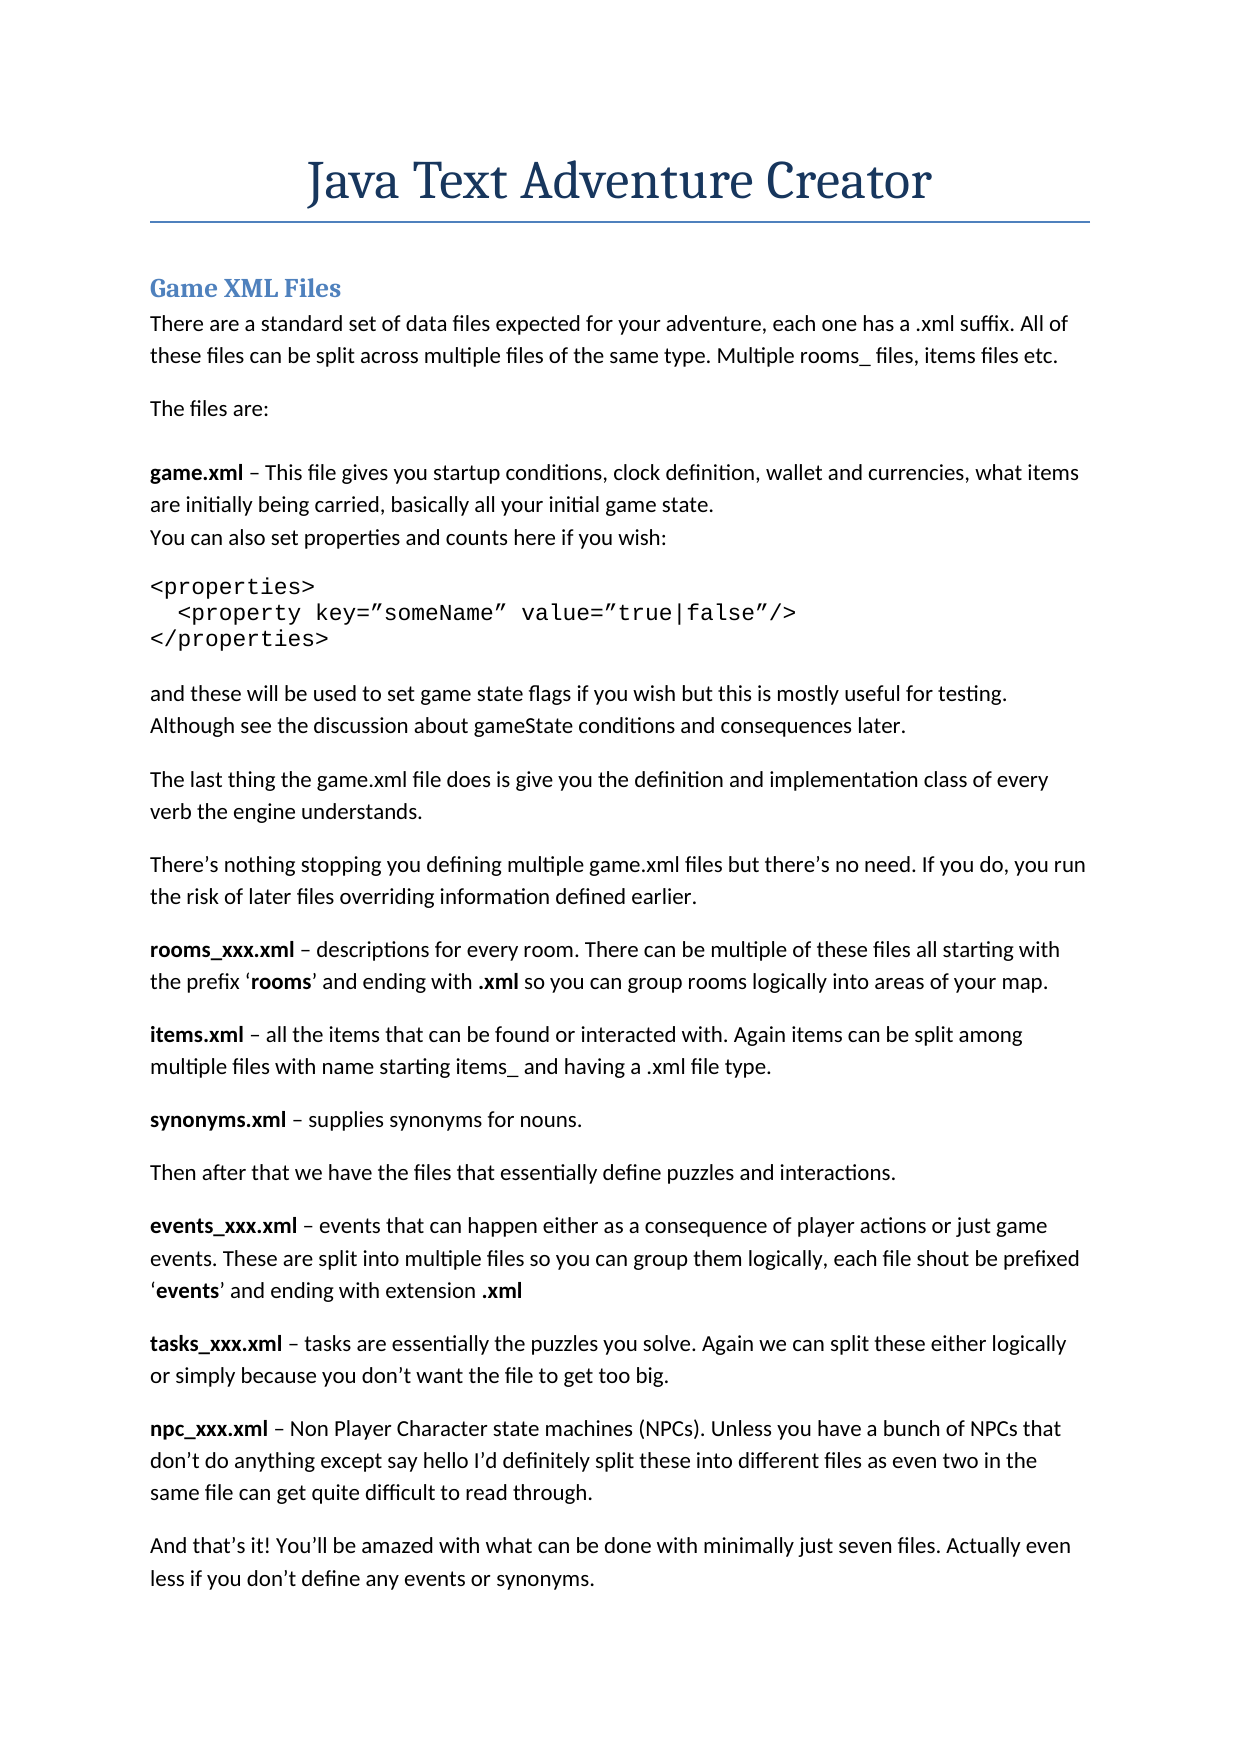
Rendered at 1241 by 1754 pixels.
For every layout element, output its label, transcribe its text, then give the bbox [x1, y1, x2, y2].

text The files are: game.xml – This file gives you startup conditions, clock definition, wallet and currencies, what items are initially being carried, basically all your initial game state. You can also set properties and counts here if you wish: [150, 394, 1090, 551]
text <properties> <property key=”someName” value=”true|false”/> </properties> [150, 576, 1090, 653]
text tasks_xxx.xml – tasks are essentially the puzzles you solve. Again we can split these either logically or simply because you don’t want the file to get too big. [150, 1329, 1090, 1389]
text The last thing the game.xml file does is give you the definition and implementation class of every verb the engine understands. [150, 765, 1090, 825]
text rooms_xxx.xml – descriptions for every room. There can be multiple of these files all starting with the prefix ‘rooms’ and ending with .xml so you can group rooms logically into areas of your map. [150, 935, 1090, 995]
text There are a standard set of data files expected for your adventure, each one has a .xml suffix. All of these files can be split across multiple files of the same type. Multiple rooms_ files, items files etc. [150, 309, 1090, 369]
text events_xxx.xml – events that can happen either as a consequence of player actions or just game events. These are split into multiple files so you can group them logically, each file shout be prefixed ‘events’ and ending with extension .xml [150, 1212, 1090, 1304]
text items.xml – all the items that can be found or interacted with. Again items can be split among multiple files with name starting items_ and having a .xml file type. [150, 1020, 1090, 1081]
text synonyms.xml – supplies synonyms for nouns. [150, 1106, 1090, 1133]
text and these will be used to set game state flags if you wish but this is mostly useful for testing. Although see the discussion about gameState conditions and consequences later. [150, 679, 1090, 740]
text There’s nothing stopping you defining multiple game.xml files but there’s no need. If you do, you run the risk of later files overriding information defined earlier. [150, 850, 1090, 910]
text And that’s it! You’ll be amazed with what can be done with minimally just seven files. Actually even less if you don’t define any events or synonyms. [150, 1532, 1090, 1592]
text Then after that we have the files that essentially define puzzles and interactions. [150, 1158, 1090, 1187]
subtitle Game XML Files [150, 273, 1090, 304]
text npc_xxx.xml – Non Player Character state machines (NPCs). Unless you have a bunch of NPCs that don’t do anything except say hello I’d definitely split these into different files as even two in the same file can get quite difficult to read through. [150, 1414, 1090, 1507]
